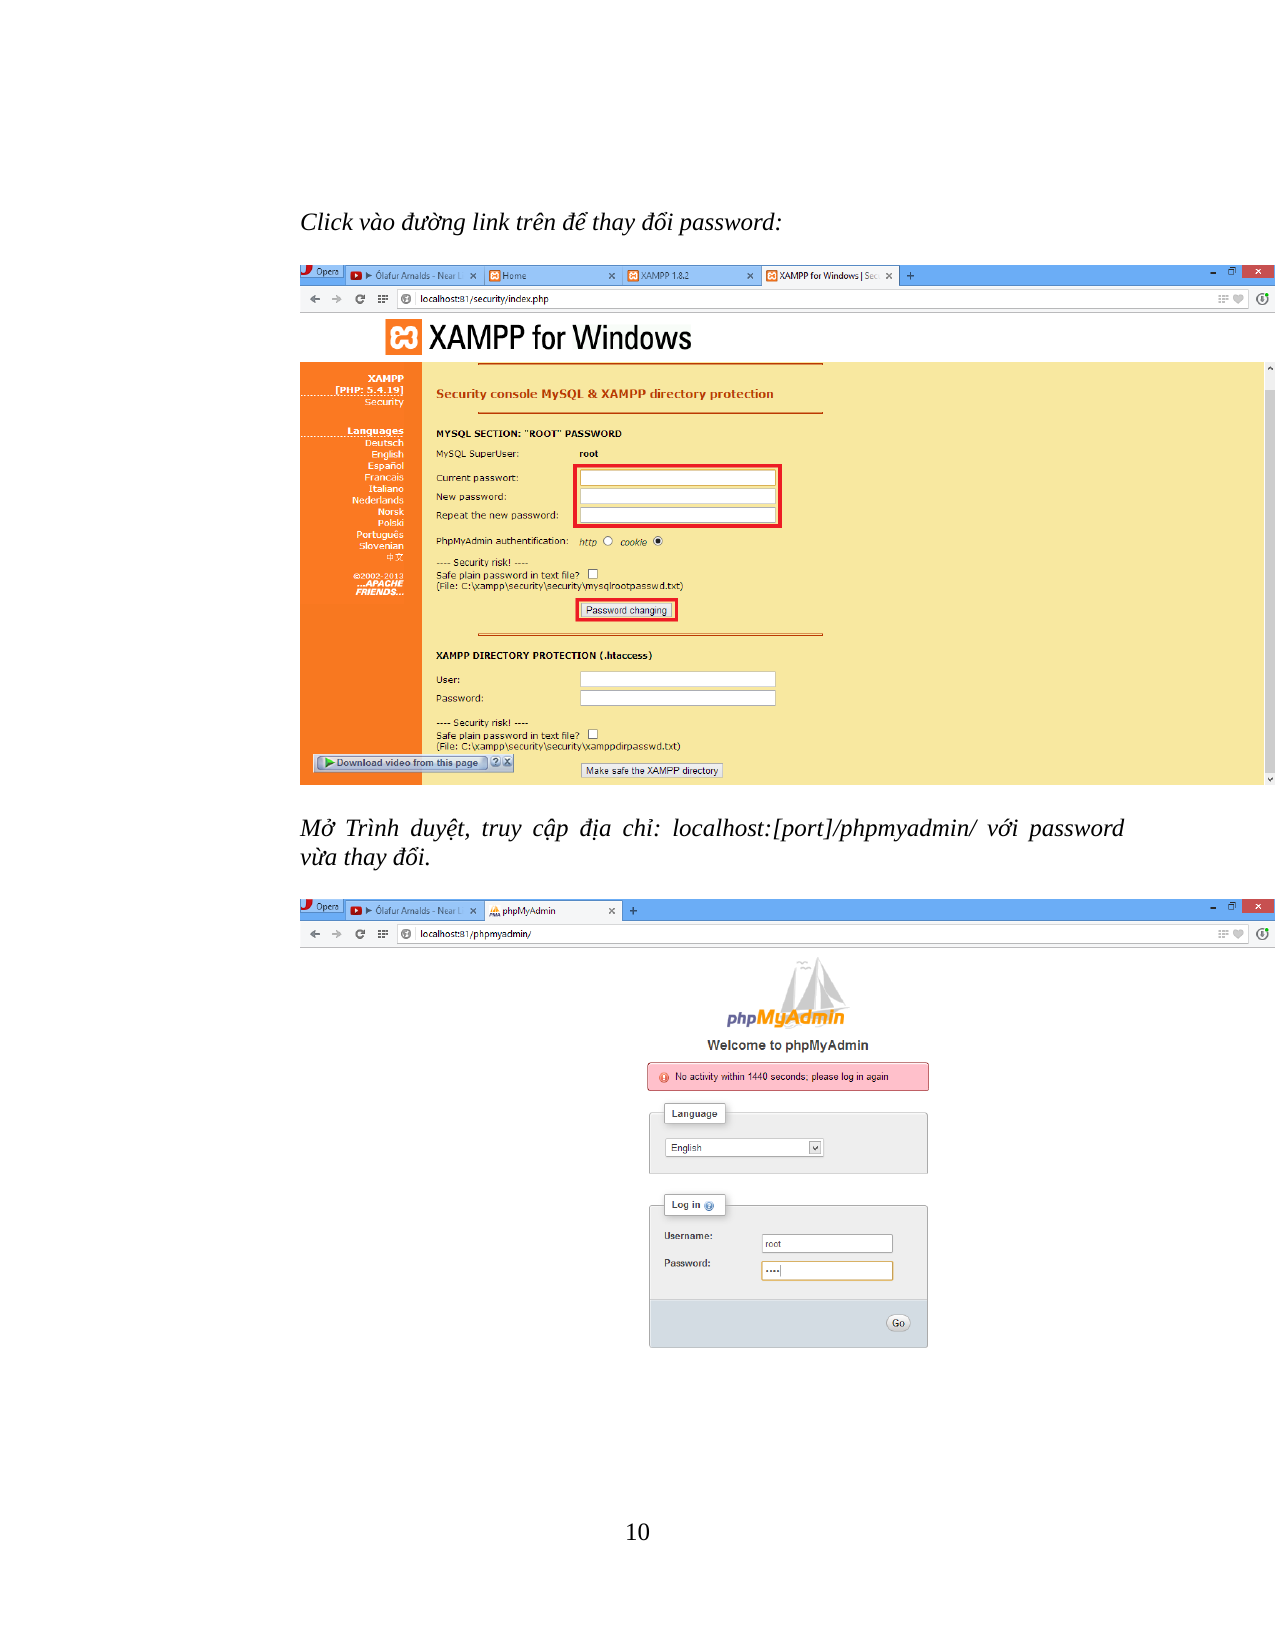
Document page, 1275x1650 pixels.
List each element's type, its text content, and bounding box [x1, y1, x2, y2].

list Mở Trình duyệt, truy cập địa chỉ: localhost:[port]/phpmyadmin/ với password vừa thay đổi. [300, 813, 1125, 871]
list Click vào đường link trên để thay đổi password: [300, 207, 1125, 236]
picture [300, 899, 1275, 1420]
picture [300, 265, 1275, 785]
